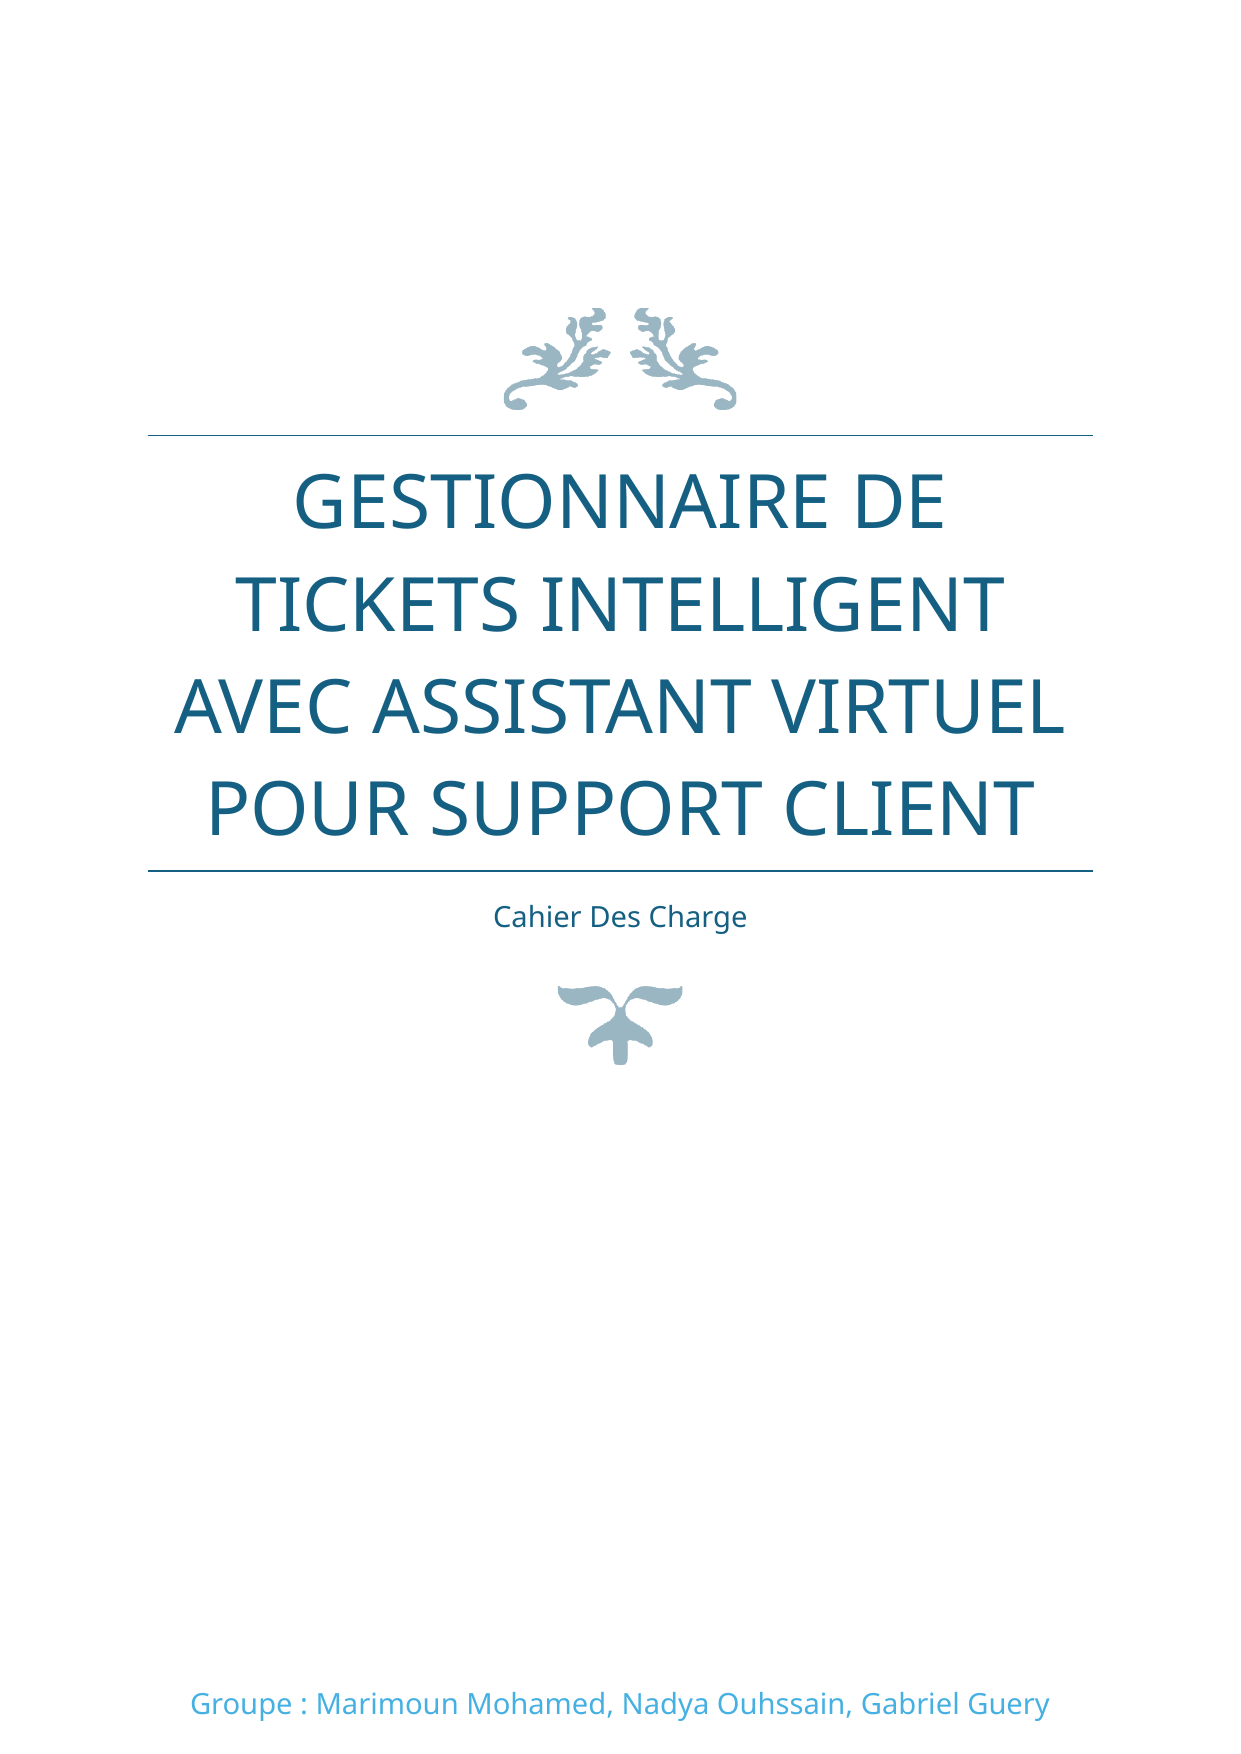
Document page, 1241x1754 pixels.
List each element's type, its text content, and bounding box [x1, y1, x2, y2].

text Gestionnaire de tickets Intelligent avec Assistant Virtuel pour Support Client [148, 436, 1093, 870]
text Groupe : Marimoun Mohamed, Nadya Ouhssain, Gabriel Guery [148, 1683, 1093, 1723]
picture [557, 986, 683, 1065]
picture [503, 308, 737, 410]
text Cahier Des Charge [148, 897, 1093, 936]
